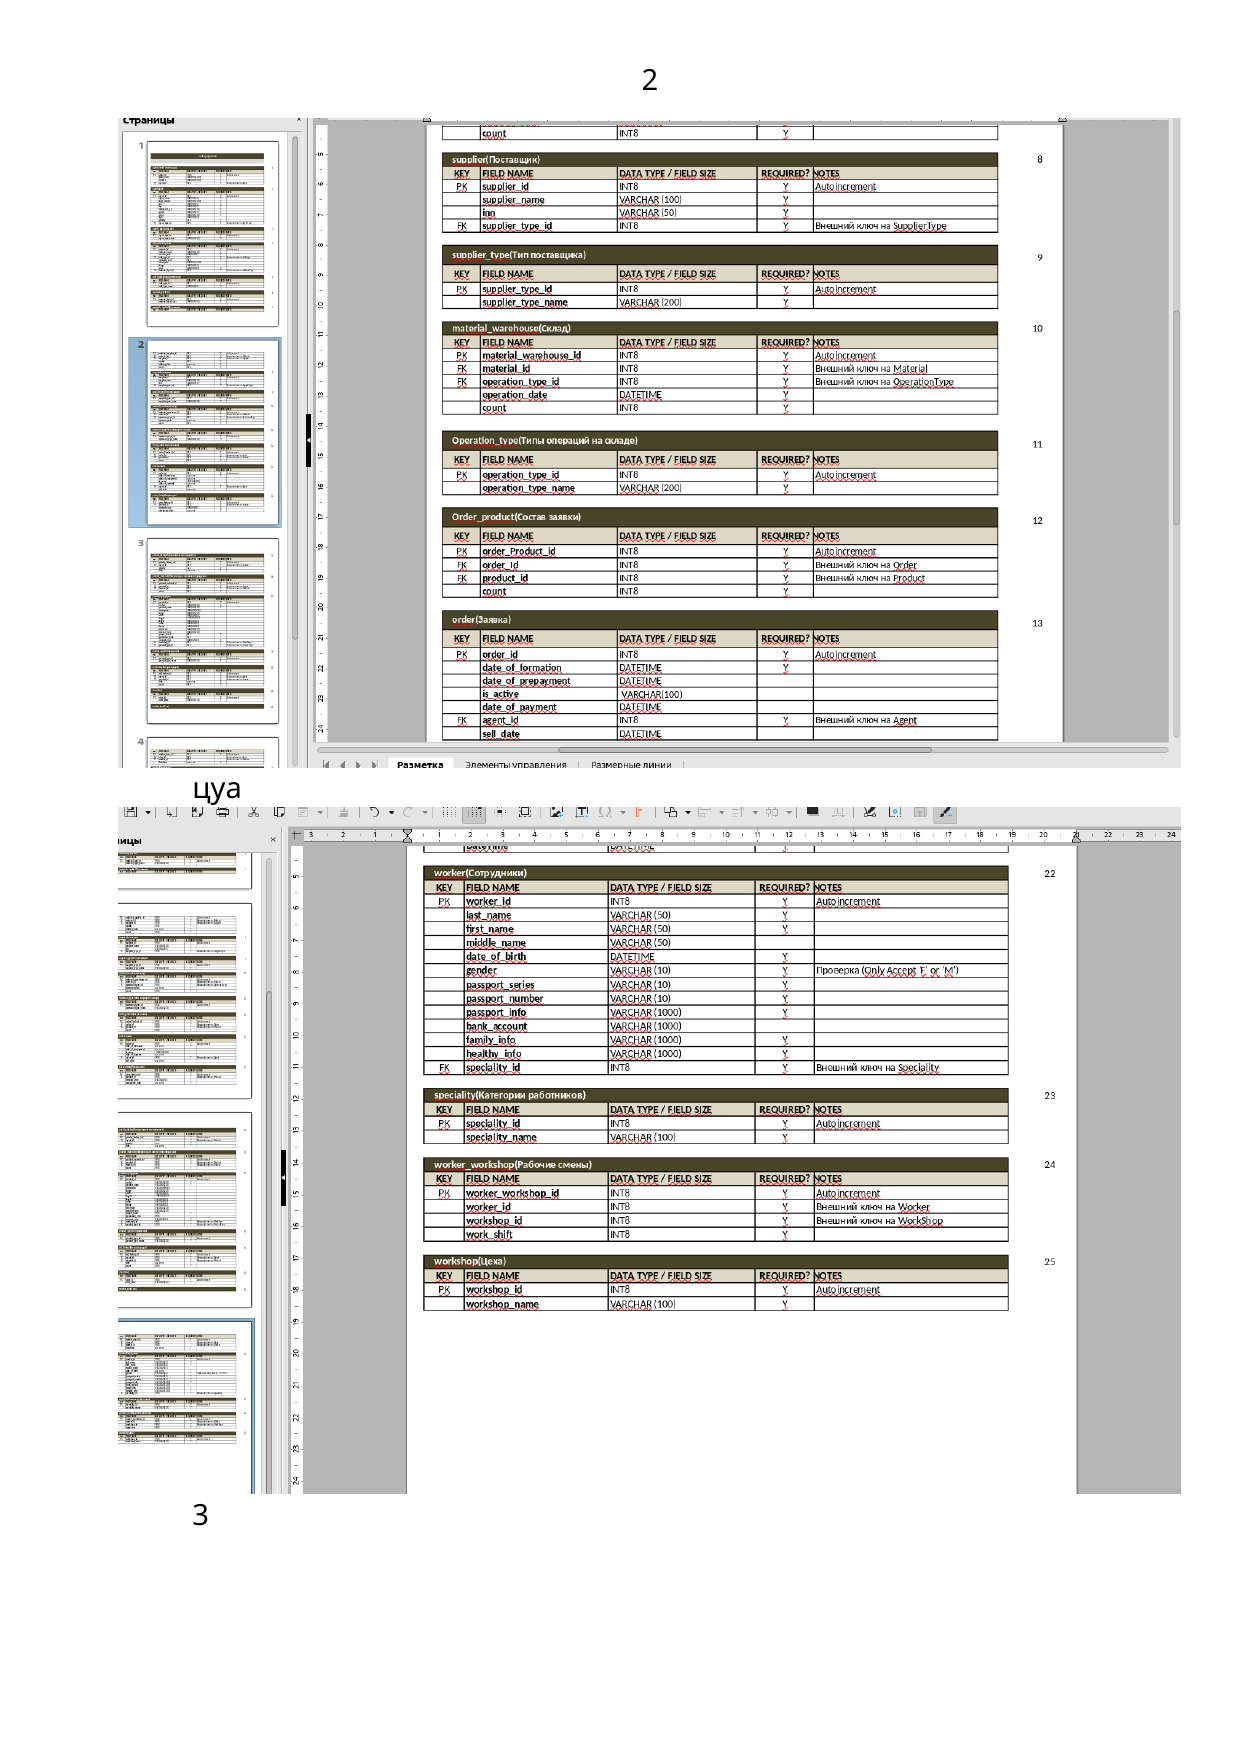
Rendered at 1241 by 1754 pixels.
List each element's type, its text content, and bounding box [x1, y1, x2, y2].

picture [118, 118, 1182, 768]
picture [118, 807, 1182, 1494]
text 3 [118, 1494, 1181, 1534]
text цуа [118, 768, 1181, 807]
